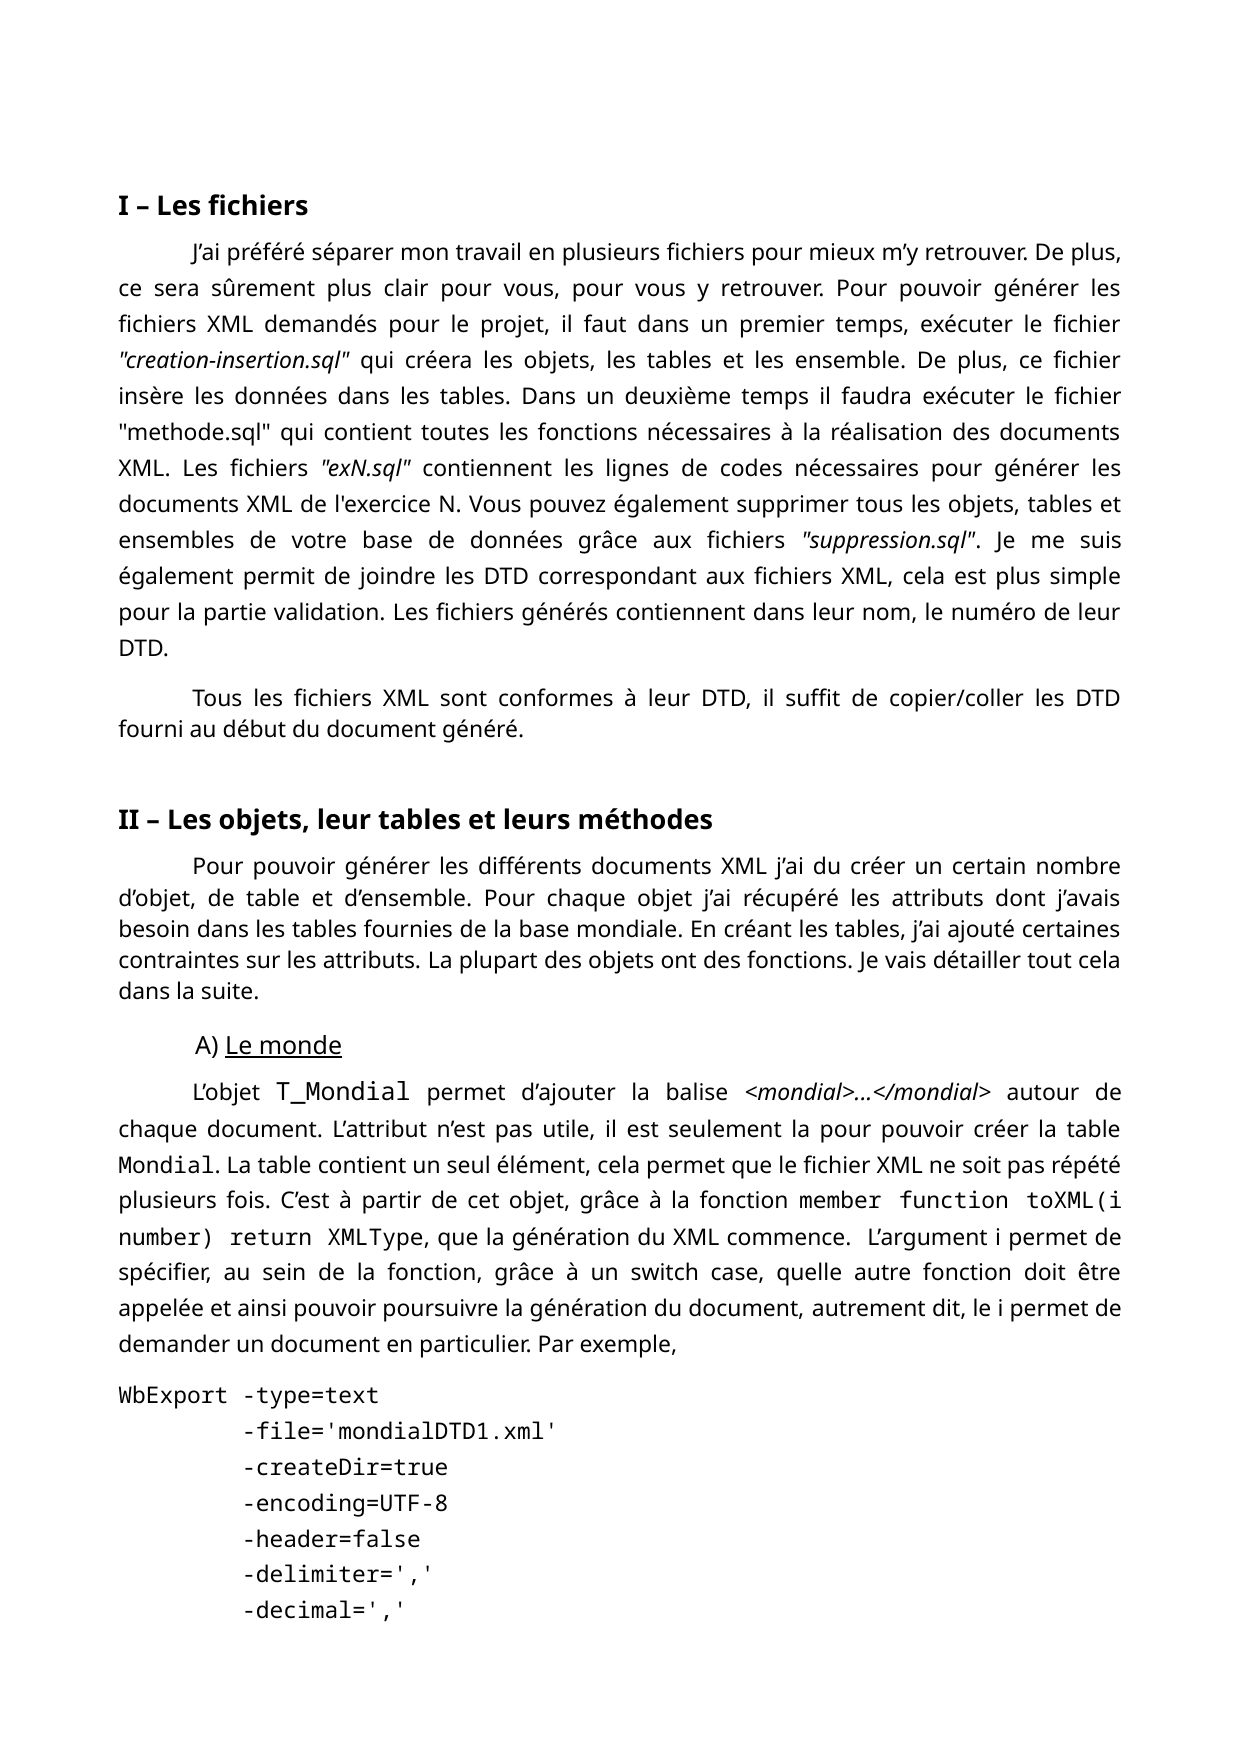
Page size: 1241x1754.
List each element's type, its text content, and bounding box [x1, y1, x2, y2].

text J’ai préféré séparer mon travail en plusieurs fichiers pour mieux m’y retrouver. De plus, ce sera sûrement plus clair pour vous, pour vous y retrouver. Pour pouvoir générer les fichiers XML demandés pour le projet, il faut dans un premier temps, exécuter le fichier "creation-insertion.sql" qui créera les objets, les tables et les ensemble. De plus, ce fichier insère les données dans les tables. Dans un deuxième temps il faudra exécuter le fichier "methode.sql" qui contient toutes les fonctions nécessaires à la réalisation des documents XML. Les fichiers "exN.sql" contiennent les lignes de codes nécessaires pour générer les documents XML de l'exercice N. Vous pouvez également supprimer tous les objets, tables et ensembles de votre base de données grâce aux fichiers "suppression.sql". Je me suis également permit de joindre les DTD correspondant aux fichiers XML, cela est plus simple pour la partie validation. Les fichiers générés contiennent dans leur nom, le numéro de leur DTD. [118, 236, 1122, 663]
text WbExport -type=text -file='mondialDTD1.xml' -createDir=true -encoding=UTF-8 -header=false -delimiter=',' -decimal=',' [118, 1379, 1122, 1626]
subtitle I – Les fichiers [118, 187, 1122, 224]
text Tous les fichiers XML sont conformes à leur DTD, il suffit de copier/coller les DTD fourni au début du document généré. [118, 682, 1122, 744]
subtitle II – Les objets, leur tables et leurs méthodes [118, 801, 1122, 838]
text Pour pouvoir générer les différents documents XML j’ai du créer un certain nombre d’objet, de table et d’ensemble. Pour chaque objet j’ai récupéré les attributs dont j’avais besoin dans les tables fournies de la base mondiale. En créant les tables, j’ai ajouté certaines contraintes sur les attributs. La plupart des objets ont des fonctions. Je vais détailler tout cela dans la suite. [118, 850, 1122, 1006]
subtitle A) Le monde [195, 1027, 1122, 1061]
text L’objet T_Mondial permet d’ajouter la balise <mondial>...</mondial> autour de chaque document. L’attribut n’est pas utile, il est seulement la pour pouvoir créer la table Mondial. La table contient un seul élément, cela permet que le fichier XML ne soit pas répété plusieurs fois. C’est à partir de cet objet, grâce à la fonction member function toXML(i number) return XMLType, que la génération du XML commence. L’argument i permet de spécifier, au sein de la fonction, grâce à un switch case, quelle autre fonction doit être appelée et ainsi pouvoir poursuivre la génération du document, autrement dit, le i permet de demander un document en particulier. Par exemple, [118, 1074, 1122, 1359]
